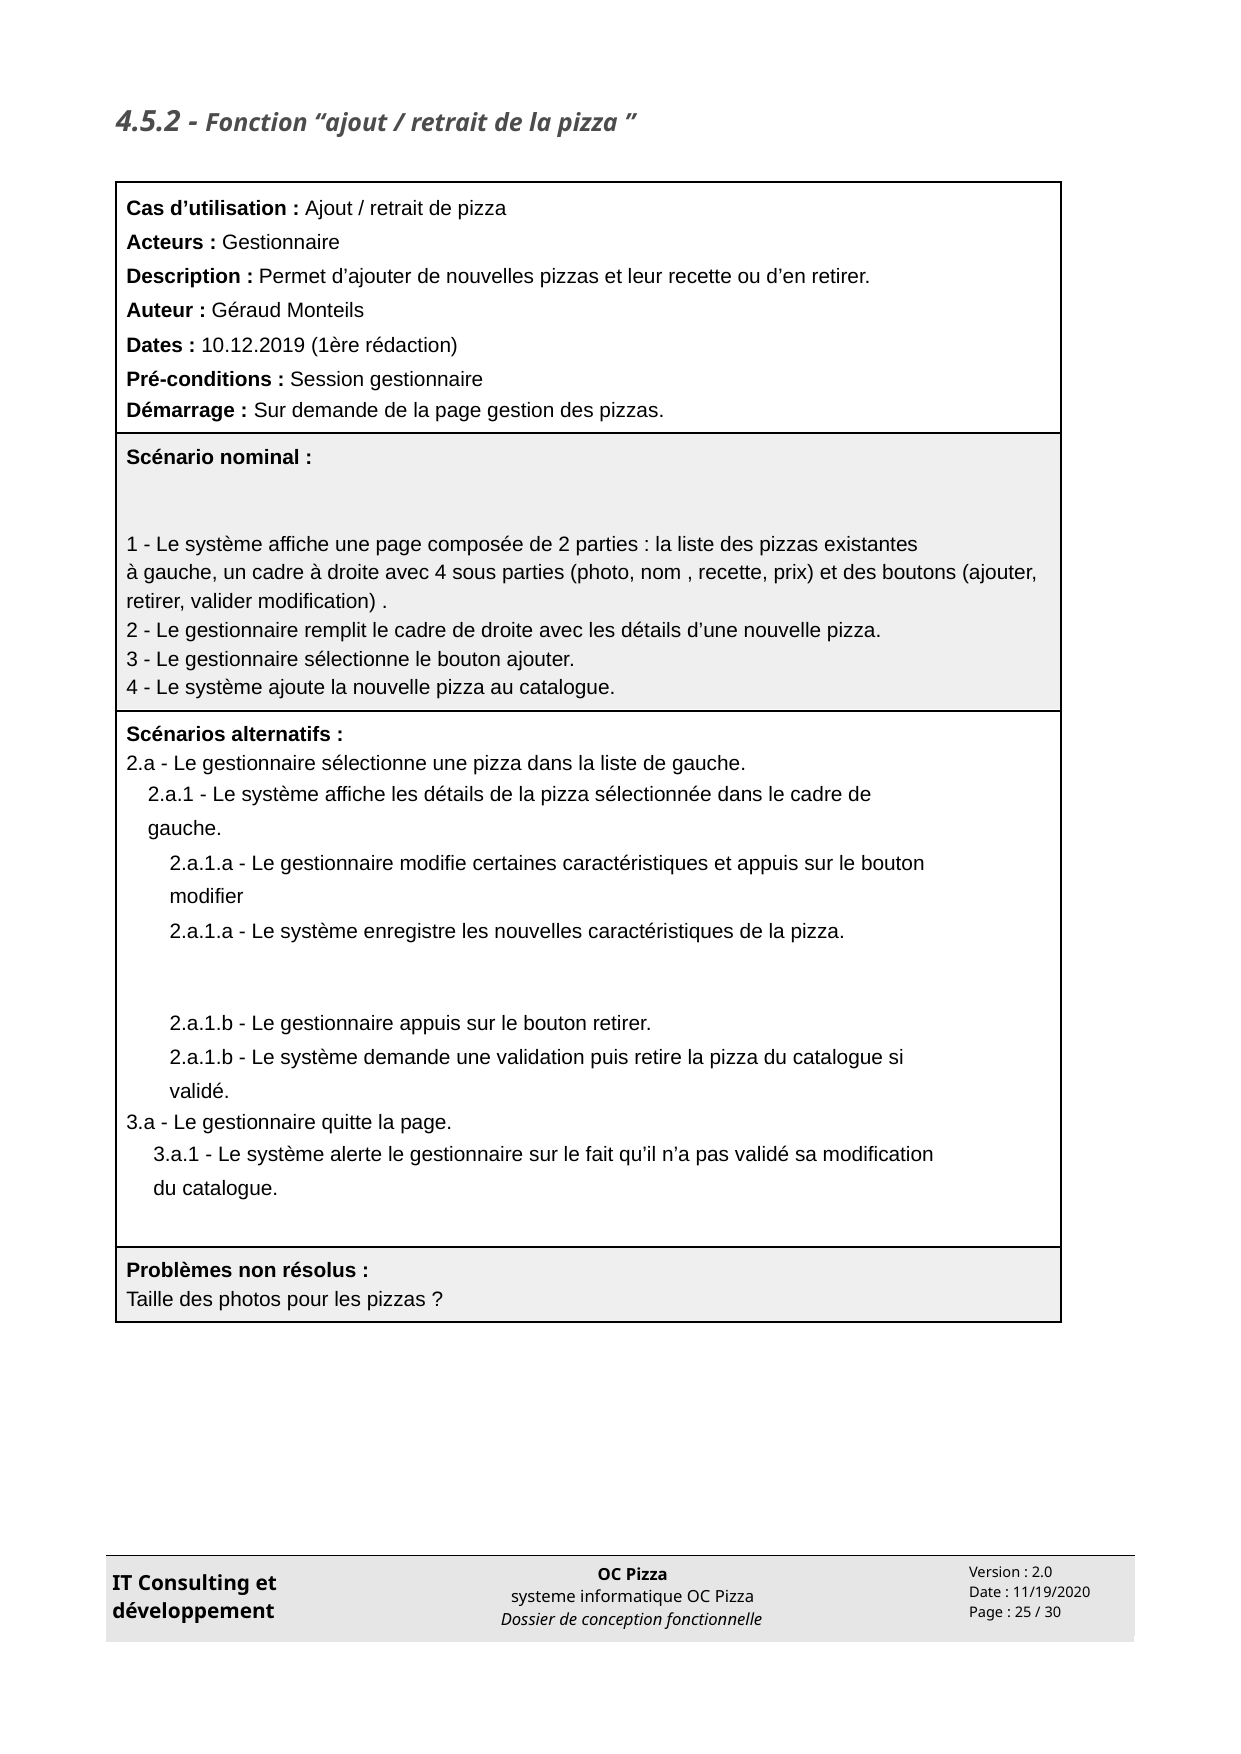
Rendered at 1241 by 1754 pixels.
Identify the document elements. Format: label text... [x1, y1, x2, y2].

table_cell Problèmes non résolus : Taille des photos pour les pizzas ? [117, 1248, 1060, 1321]
table_cell Scénario nominal : 1 - Le système affiche une page composée de 2 parties : la liste des pizzas existantes à gauche, un cadre à droite avec 4 sous parties (photo, nom , recette, prix) et des boutons (ajouter, retirer, valider modification) . 2 - Le gestionnaire remplit le cadre de droite avec les détails d’une nouvelle pizza. 3 - Le gestionnaire sélectionne le bouton ajouter. 4 - Le système ajoute la nouvelle pizza au catalogue. [117, 434, 1060, 709]
table_cell Scénarios alternatifs : 2.a - Le gestionnaire sélectionne une pizza dans la liste de gauche. 2.a.1 - Le système affiche les détails de la pizza sélectionnée dans le cadre de gauche. 2.a.1.a - Le gestionnaire modifie certaines caractéristiques et appuis sur le bouton modifier 2.a.1.a - Le système enregistre les nouvelles caractéristiques de la pizza. 2.a.1.b - Le gestionnaire appuis sur le bouton retirer. 2.a.1.b - Le système demande une validation puis retire la pizza du catalogue si validé. 3.a - Le gestionnaire quitte la page. 3.a.1 - Le système alerte le gestionnaire sur le fait qu’il n’a pas validé sa modification du catalogue. [117, 712, 1060, 1246]
subtitle Fonction “ajout / retrait de la pizza ” [116, 100, 1134, 140]
table_header Cas d’utilisation : Ajout / retrait de pizza Acteurs : Gestionnaire Description : Permet d’ajouter de nouvelles pizzas et leur recette ou d’en retirer. Auteur : Géraud Monteils Dates : 10.12.2019 (1ère rédaction) Pré-conditions : Session gestionnaire Démarrage : Sur demande de la page gestion des pizzas. [117, 183, 1060, 432]
